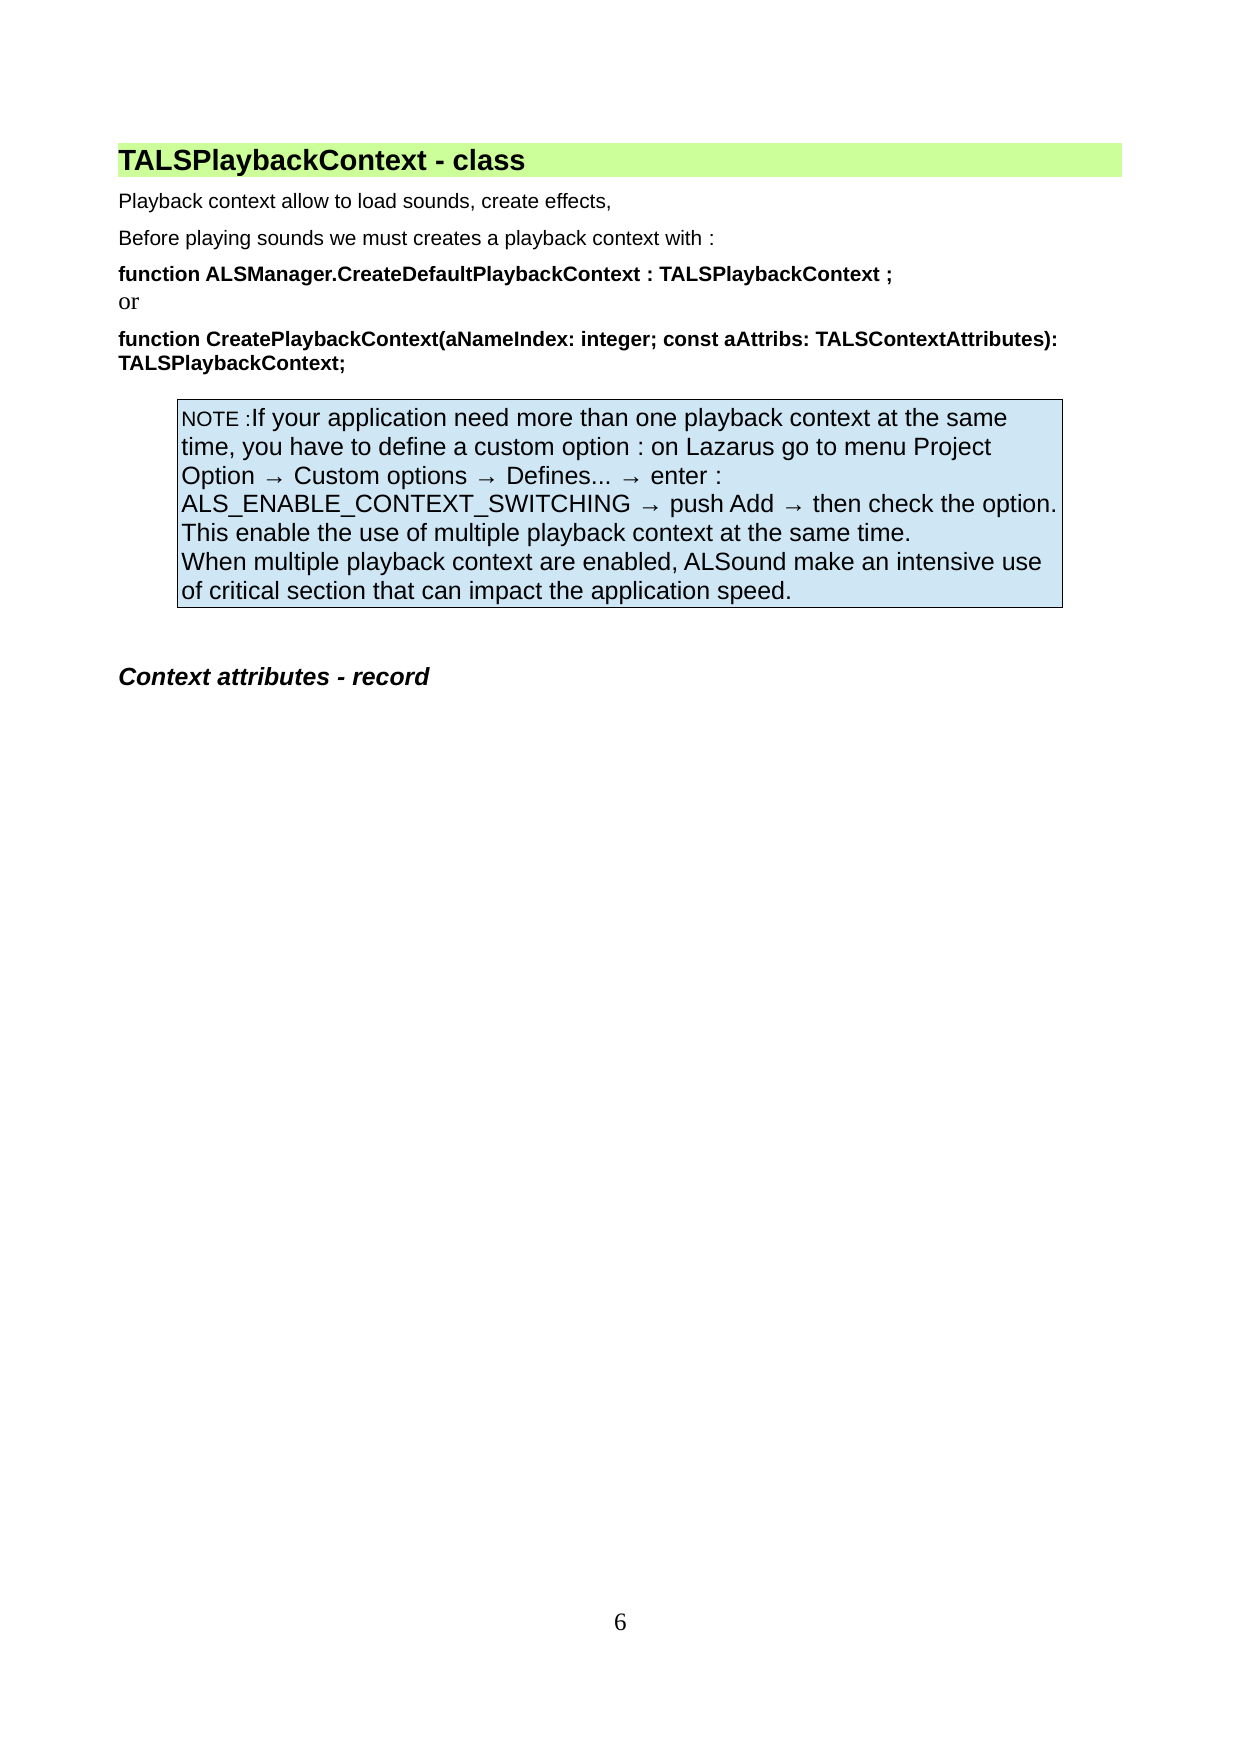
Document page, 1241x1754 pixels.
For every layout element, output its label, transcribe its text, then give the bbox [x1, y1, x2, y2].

text function CreatePlaybackContext(aNameIndex: integer; const aAttribs: TALSContextAttributes): TALSPlaybackContext; [118, 327, 1122, 375]
text NOTE : If your application need more than one playback context at the same time, you have to define a custom option : on Lazarus go to menu Project Option → Custom options → Defines... → enter : ALS_ENABLE_CONTEXT_SWITCHING → push Add → then check the option. [178, 400, 1062, 514]
text This enable the use of multiple playback context at the same time. [178, 514, 1062, 543]
subtitle Context attributes - record [118, 662, 1122, 691]
text Playback context allow to load sounds, create effects, [118, 189, 1122, 213]
text or [118, 286, 1122, 315]
text When multiple playback context are enabled, ALSound make an intensive use of critical section that can impact the application speed. [178, 543, 1062, 607]
text Before playing sounds we must creates a playback context with : [118, 226, 1122, 249]
subtitle TALSPlaybackContext - class [118, 143, 1122, 177]
text function ALSManager.CreateDefaultPlaybackContext : TALSPlaybackContext ; [118, 262, 1122, 286]
